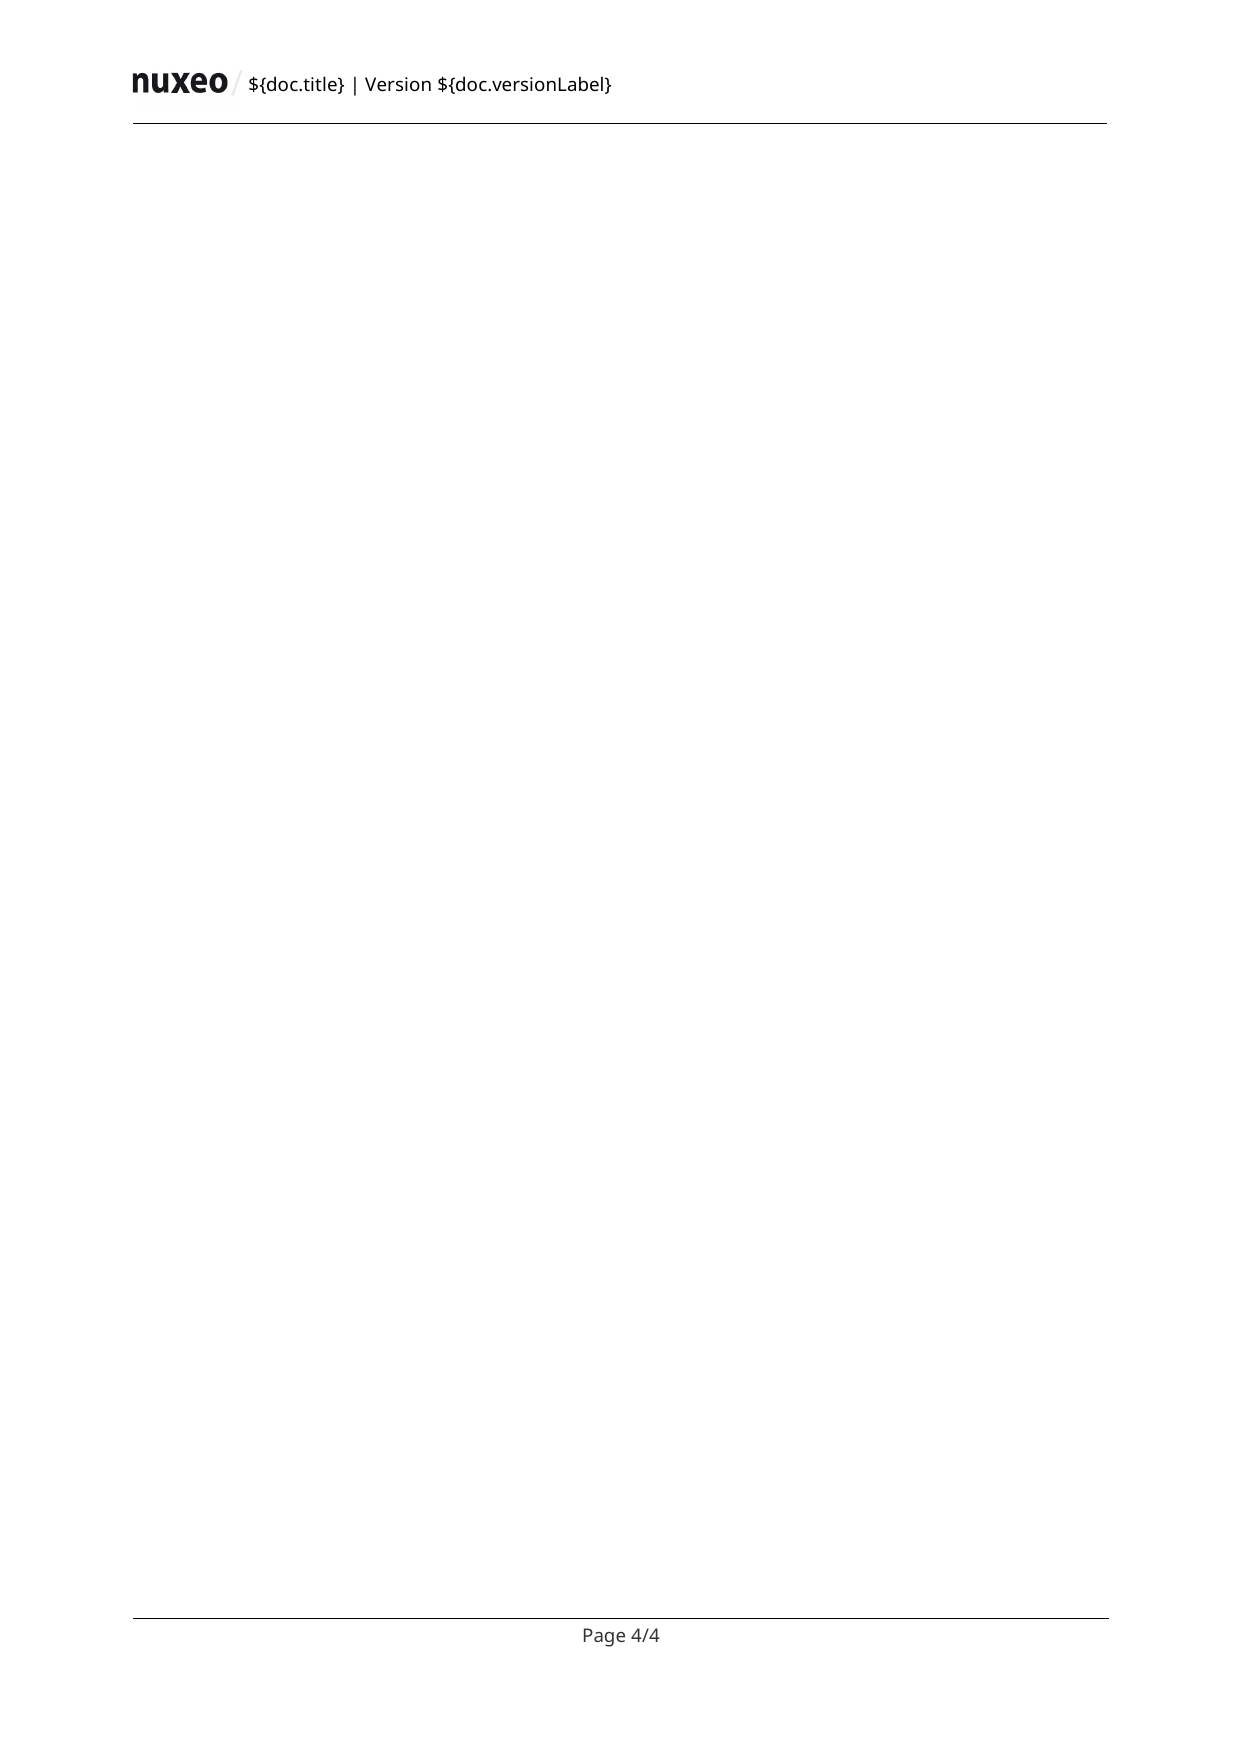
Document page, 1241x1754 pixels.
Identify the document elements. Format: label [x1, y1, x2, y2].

picture [132, 70, 243, 109]
